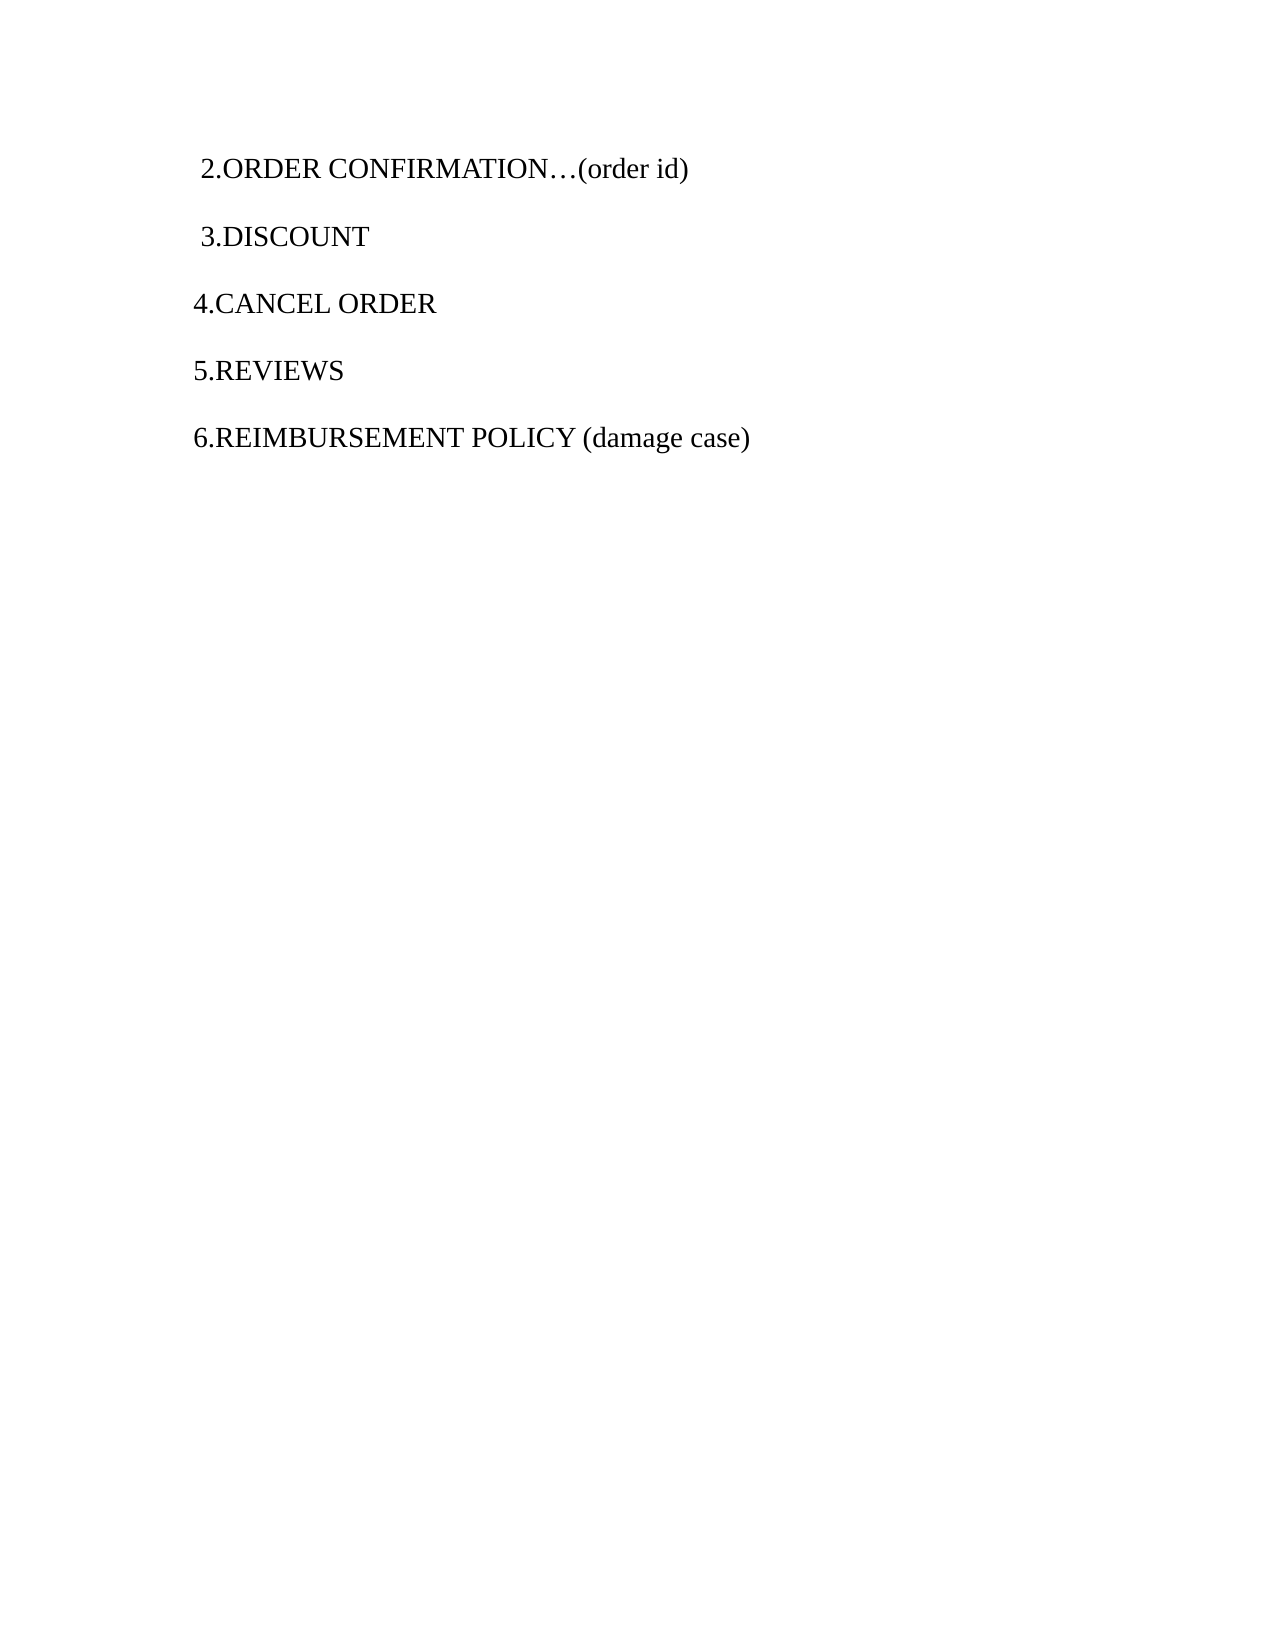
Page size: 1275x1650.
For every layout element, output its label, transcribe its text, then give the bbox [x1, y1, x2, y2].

list 4.CANCEL ORDER [156, 286, 1157, 319]
list 5.REVIEWS [156, 353, 1157, 386]
list 2.ORDER CONFIRMATION…(order id) [156, 152, 1157, 185]
list 6.REIMBURSEMENT POLICY (damage case) [156, 420, 1157, 453]
list 3.DISCOUNT [156, 219, 1157, 252]
